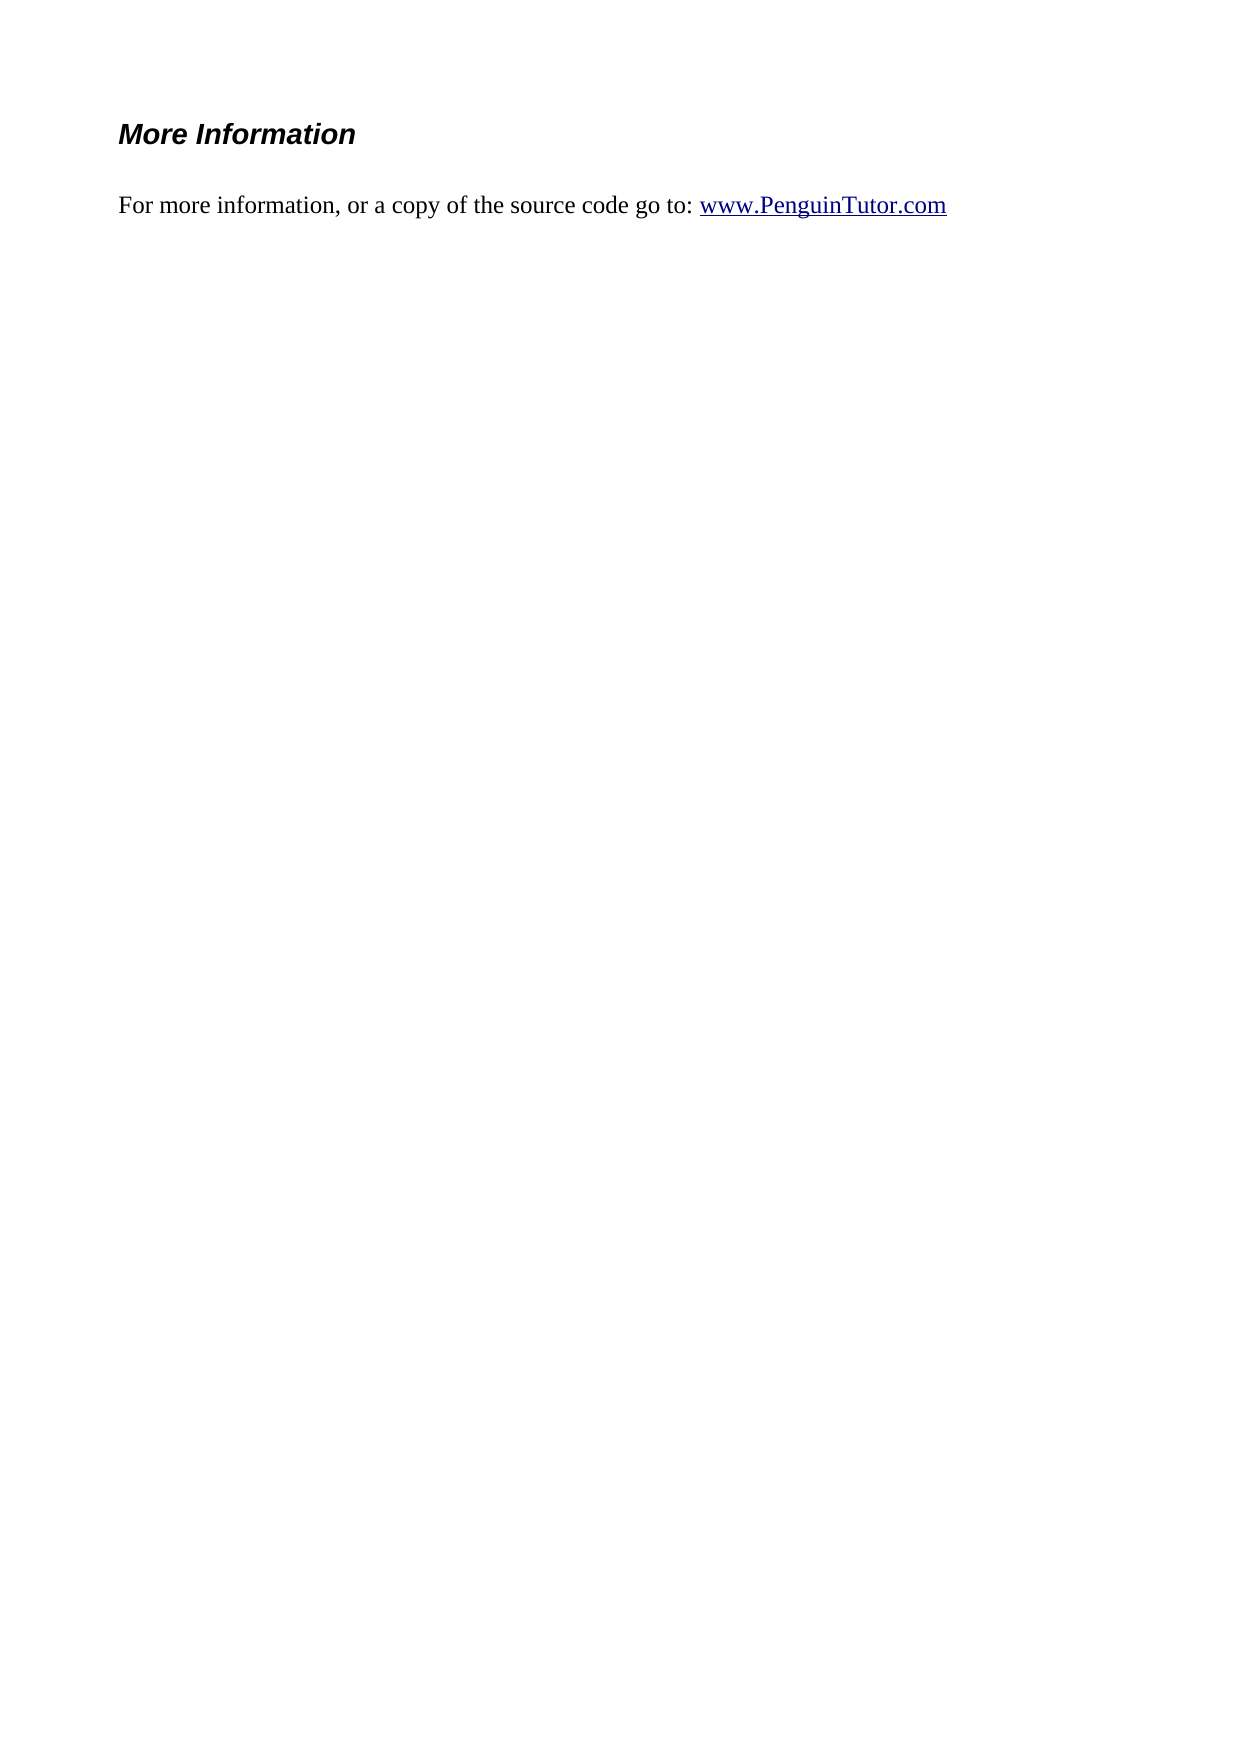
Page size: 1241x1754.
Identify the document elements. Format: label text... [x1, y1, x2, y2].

text For more information, or a copy of the source code go to: www.PenguinTutor.com [118, 191, 1122, 219]
subtitle More Information [118, 118, 1122, 151]
